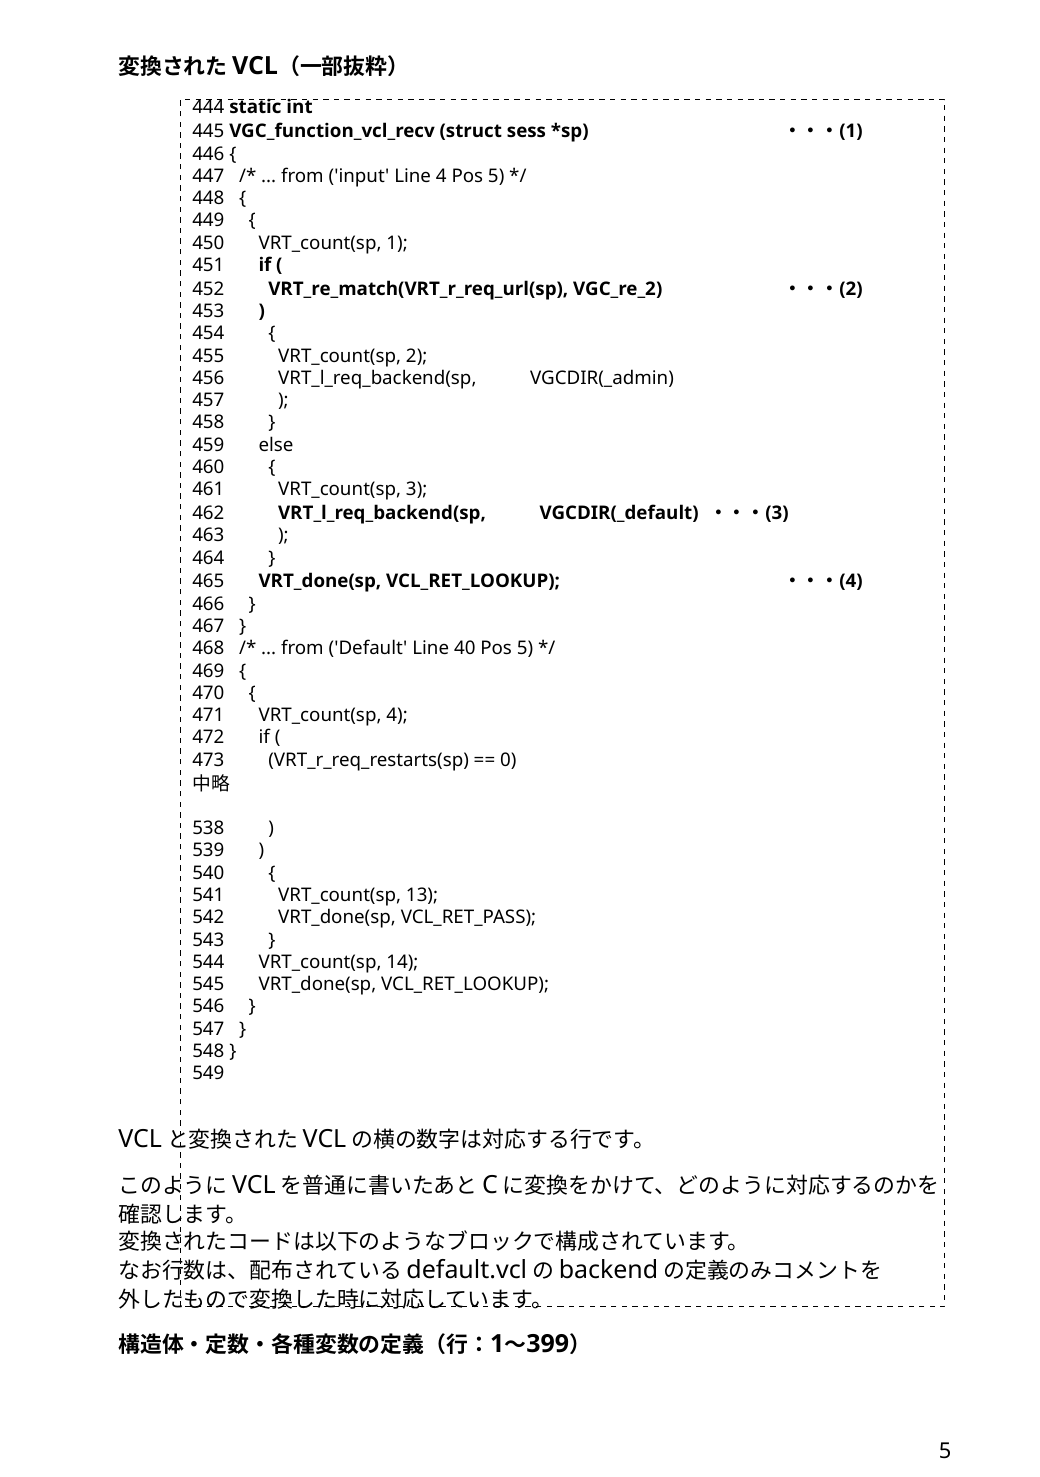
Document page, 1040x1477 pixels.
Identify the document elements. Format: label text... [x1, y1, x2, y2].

text VCLと変換されたVCLの横の数字は対応する行です。 [118, 1120, 951, 1154]
text 構造体・定数・各種変数の定義（行：1～399） [118, 1326, 951, 1360]
text 444 static int 445 VGC_function_vcl_recv (struct sess *sp) ・・・(1) 446 { 447 /* ... from ('input' Line 4 Pos 5) */ 448 { 449 { 450 VRT_count(sp, 1); 451 if ( 452 VRT_re_match(VRT_r_req_url(sp), VGC_re_2) ・・・(2) 453 ) 454 { 455 VRT_count(sp, 2); 456 VRT_l_req_backend(sp, VGCDIR(_admin) 457 ); 458 } 459 else 460 { 461 VRT_count(sp, 3); 462 VRT_l_req_backend(sp, VGCDIR(_default) ・・・(3) 463 ); 464 } 465 VRT_done(sp, VCL_RET_LOOKUP); ・・・(4) 466 } 467 } 468 /* ... from ('Default' Line 40 Pos 5) */ 469 { 470 { 471 VRT_count(sp, 4); 472 if ( 473 (VRT_r_req_restarts(sp) == 0) 中略 538 ) 539 ) 540 { 541 VRT_count(sp, 13); 542 VRT_done(sp, VCL_RET_PASS); 543 } 544 VRT_count(sp, 14); 545 VRT_done(sp, VCL_RET_LOOKUP); 546 } 547 } 548 } 549 [192, 94, 951, 1108]
text このようにVCLを普通に書いたあとCに変換をかけて、どのように対応するのかを確認します。 変換されたコードは以下のようなブロックで構成されています。 なお行数は、配布されているdefault.vclのbackendの定義のみコメントを 外したもので変換した時に対応しています。 [118, 1167, 951, 1313]
text 変換されたVCL（一部抜粋） [118, 47, 951, 81]
